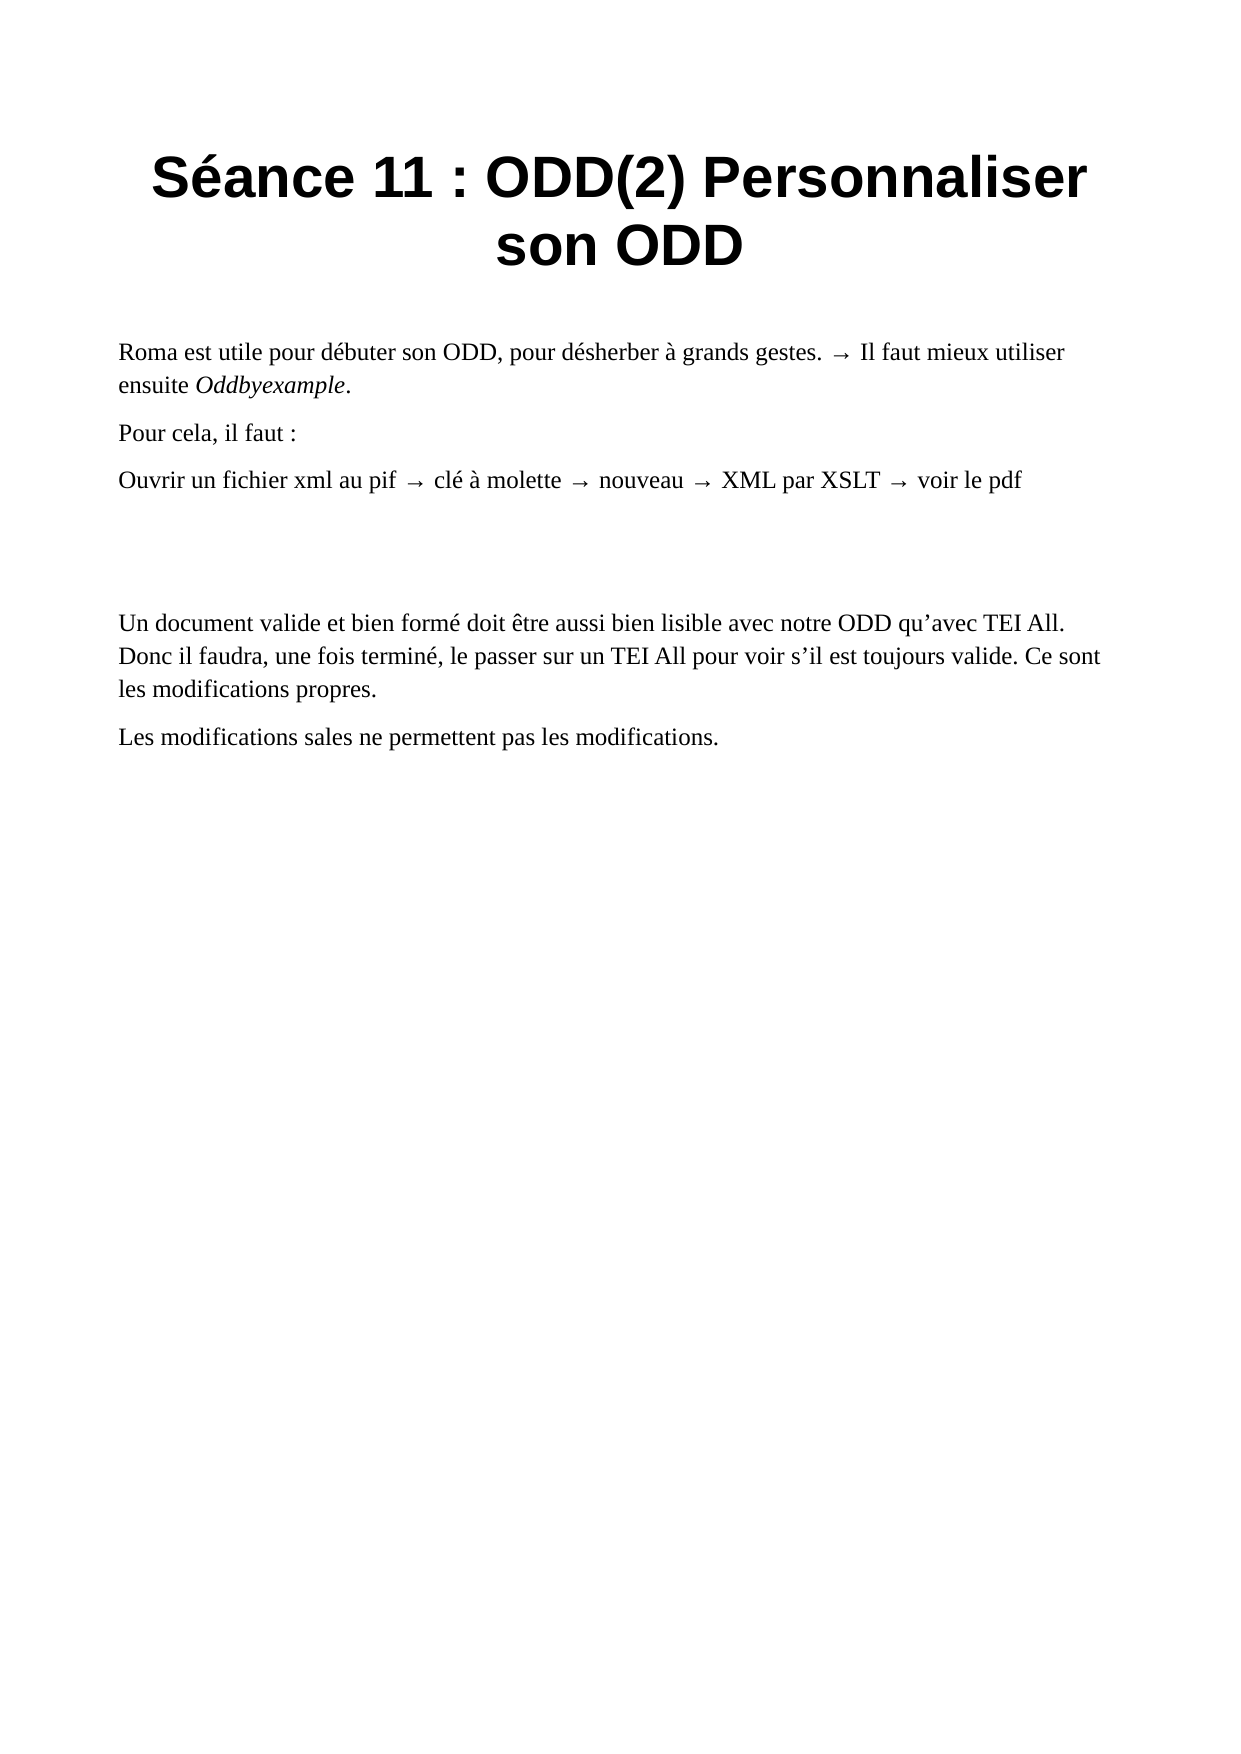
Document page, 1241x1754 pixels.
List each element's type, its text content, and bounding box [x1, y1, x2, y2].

text Roma est utile pour débuter son ODD, pour désherber à grands gestes. → Il faut mieux utiliser ensuite Oddbyexample. [118, 337, 1122, 399]
text Un document valide et bien formé doit être aussi bien lisible avec notre ODD qu’avec TEI All. Donc il faudra, une fois terminé, le passer sur un TEI All pour voir s’il est toujours valide. Ce sont les modifications propres. [118, 608, 1122, 703]
text Ouvrir un fichier xml au pif → clé à molette → nouveau → XML par XSLT → voir le pdf [118, 466, 1122, 494]
title Séance 11 : ODD(2) Personnaliser son ODD [118, 143, 1122, 277]
text Les modifications sales ne permettent pas les modifications. [118, 722, 1122, 751]
text Pour cela, il faut : [118, 418, 1122, 447]
